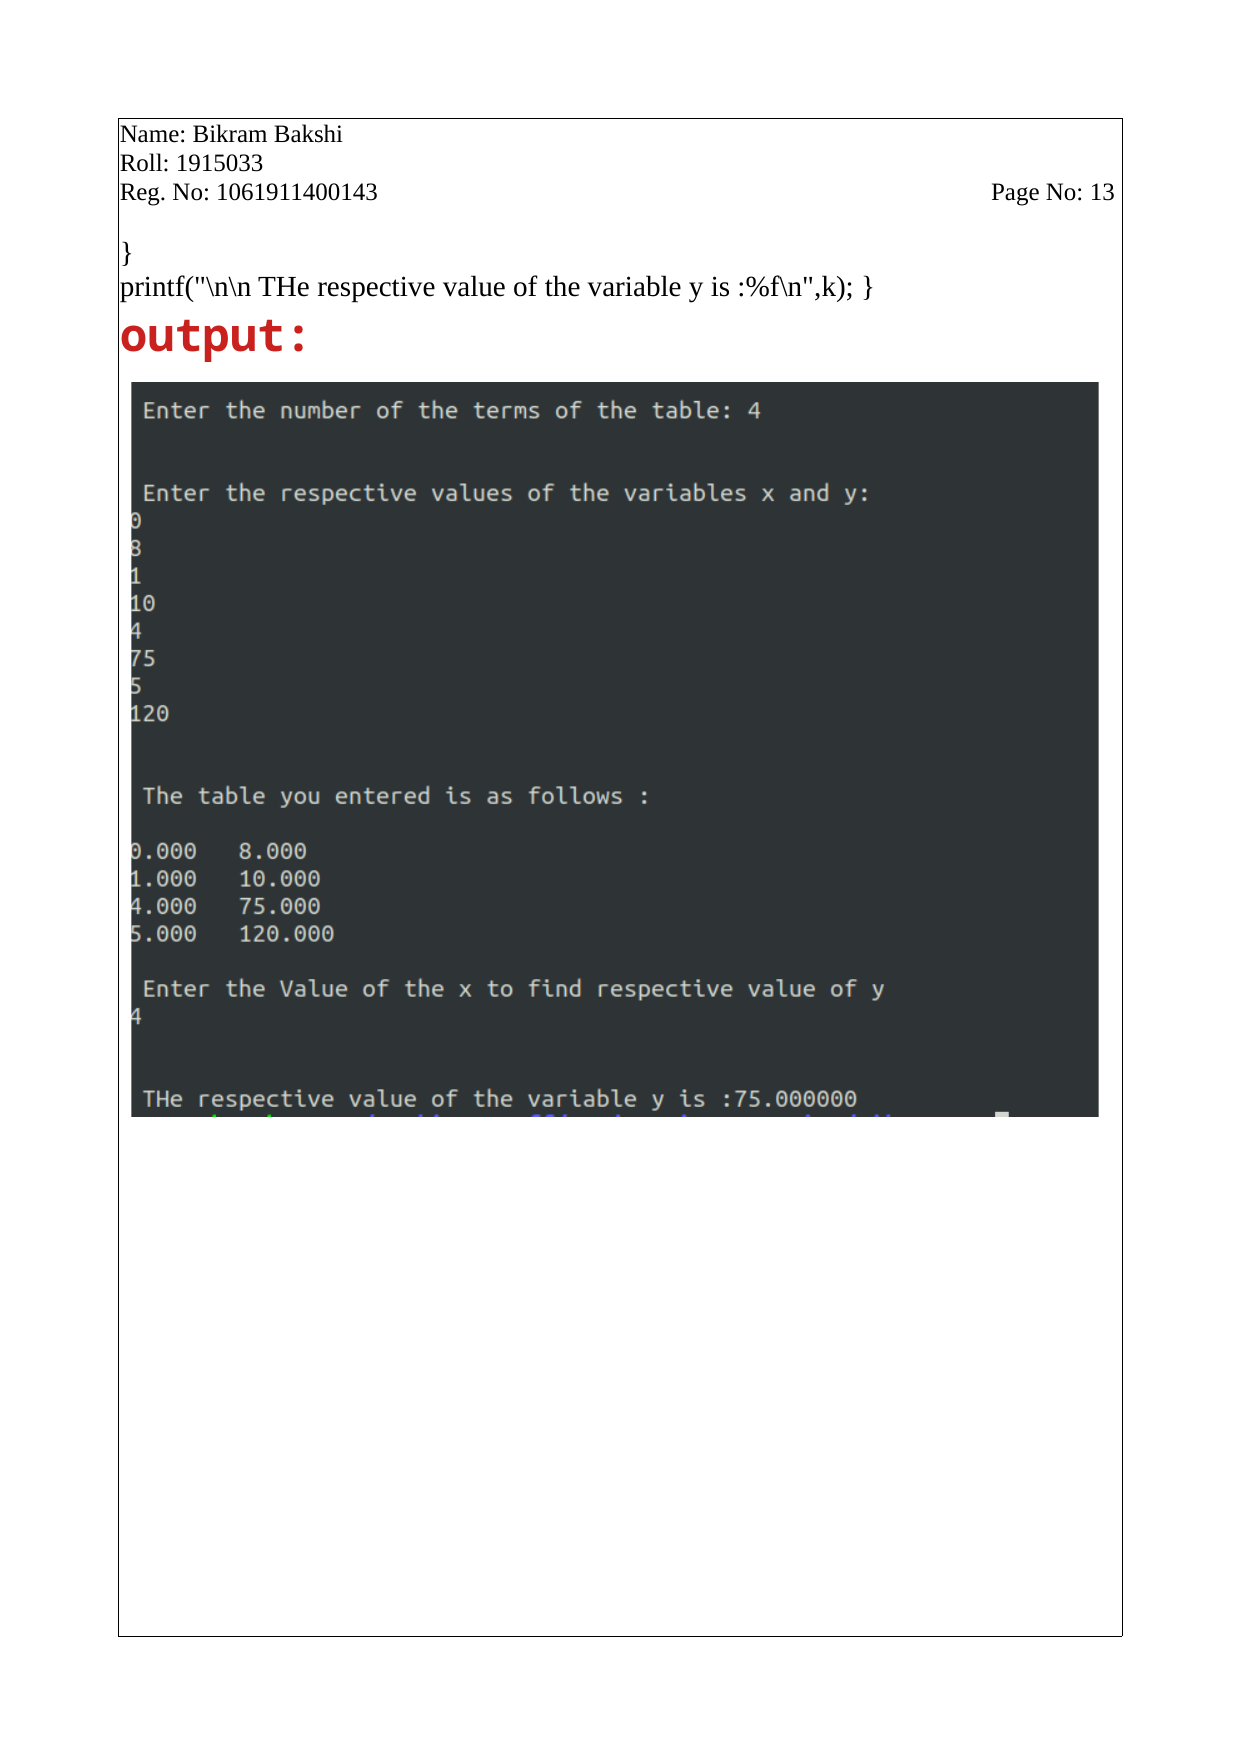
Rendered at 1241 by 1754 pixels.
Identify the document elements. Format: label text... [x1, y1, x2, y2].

text output: [119, 302, 1121, 365]
text printf("\n\n THe respective value of the variable y is :%f\n",k); } [119, 269, 1121, 302]
text } [119, 235, 1121, 269]
picture [131, 382, 1099, 1117]
